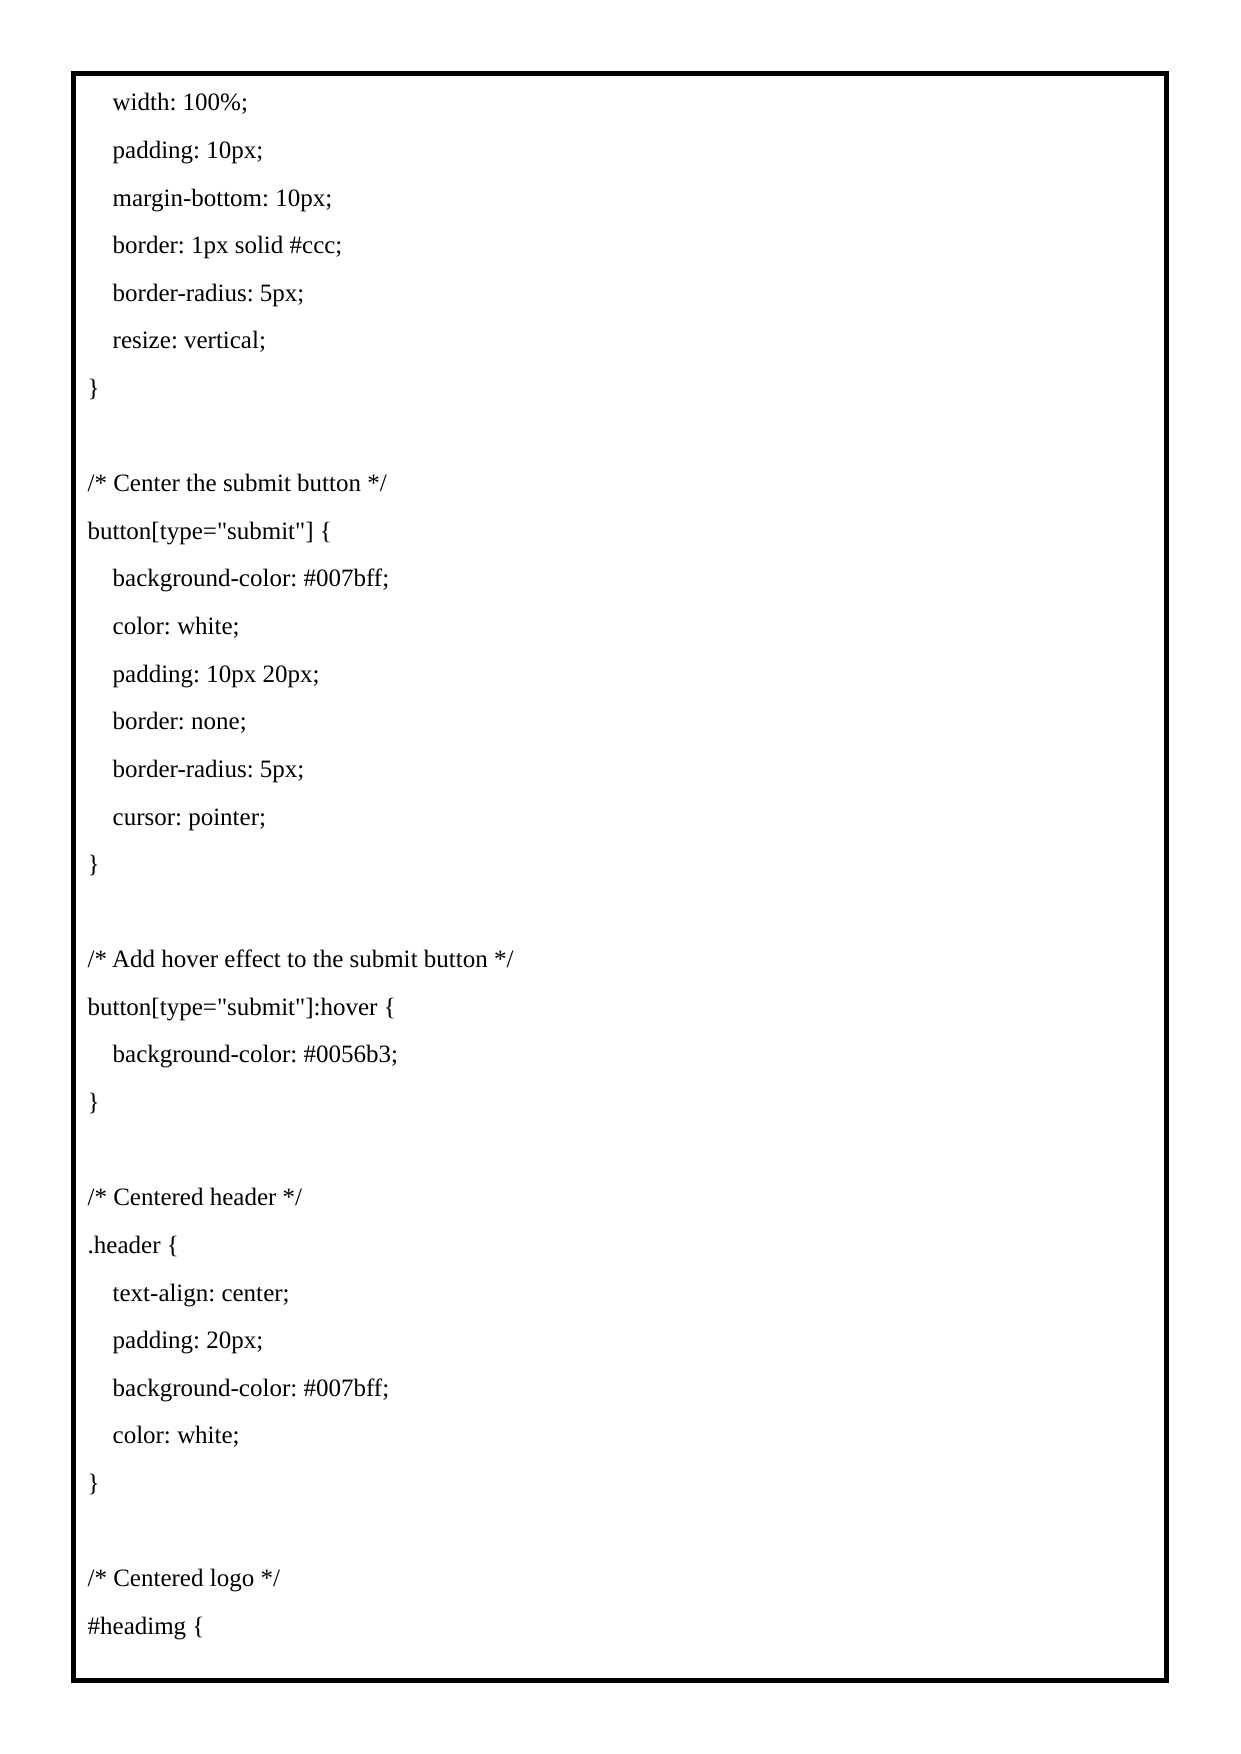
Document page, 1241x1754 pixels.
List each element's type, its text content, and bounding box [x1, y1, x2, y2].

text .header { [87, 1230, 1153, 1259]
text /* Center the submit button */ [87, 468, 1153, 497]
text color: white; [87, 611, 1153, 640]
text border: none; [87, 706, 1153, 735]
text /* Centered header */ [87, 1182, 1153, 1211]
text padding: 10px 20px; [87, 659, 1153, 687]
text width: 100%; [87, 87, 1153, 116]
text /* Centered logo */ [87, 1563, 1153, 1592]
text #headimg { [87, 1611, 1153, 1639]
text cursor: pointer; [87, 802, 1153, 830]
text color: white; [87, 1420, 1153, 1449]
text border: 1px solid #ccc; [87, 230, 1153, 259]
text resize: vertical; [87, 326, 1153, 354]
text padding: 20px; [87, 1325, 1153, 1354]
text background-color: #007bff; [87, 563, 1153, 592]
text text-align: center; [87, 1278, 1153, 1306]
text /* Add hover effect to the submit button */ [87, 944, 1153, 973]
text button[type="submit"] { [87, 516, 1153, 545]
text background-color: #0056b3; [87, 1039, 1153, 1068]
text margin-bottom: 10px; [87, 183, 1153, 211]
text button[type="submit"]:hover { [87, 992, 1153, 1021]
text } [87, 1468, 1153, 1497]
text border-radius: 5px; [87, 754, 1153, 783]
text } [87, 373, 1153, 402]
text } [87, 1087, 1153, 1116]
text border-radius: 5px; [87, 278, 1153, 307]
text background-color: #007bff; [87, 1373, 1153, 1402]
text padding: 10px; [87, 135, 1153, 164]
text } [87, 849, 1153, 878]
